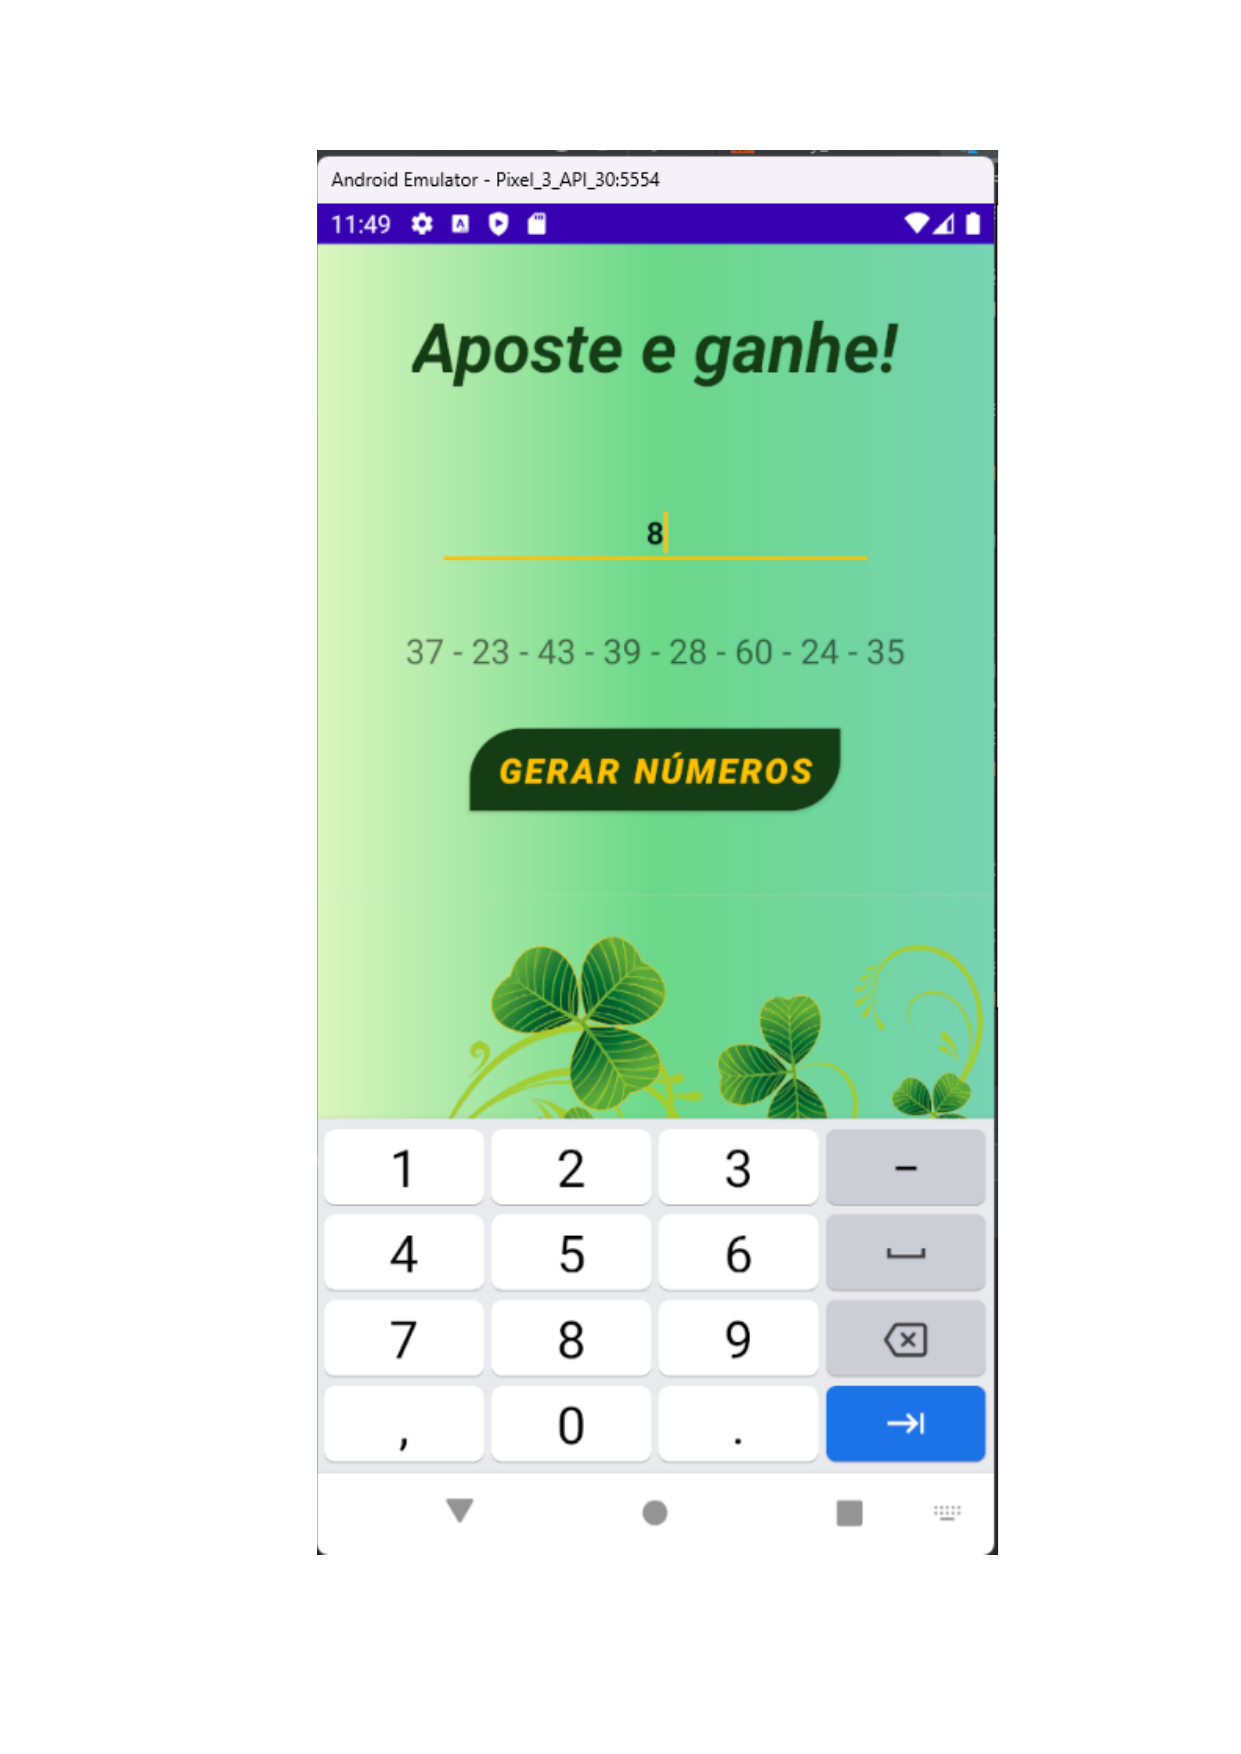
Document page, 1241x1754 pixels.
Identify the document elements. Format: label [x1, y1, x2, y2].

picture [317, 150, 999, 1555]
